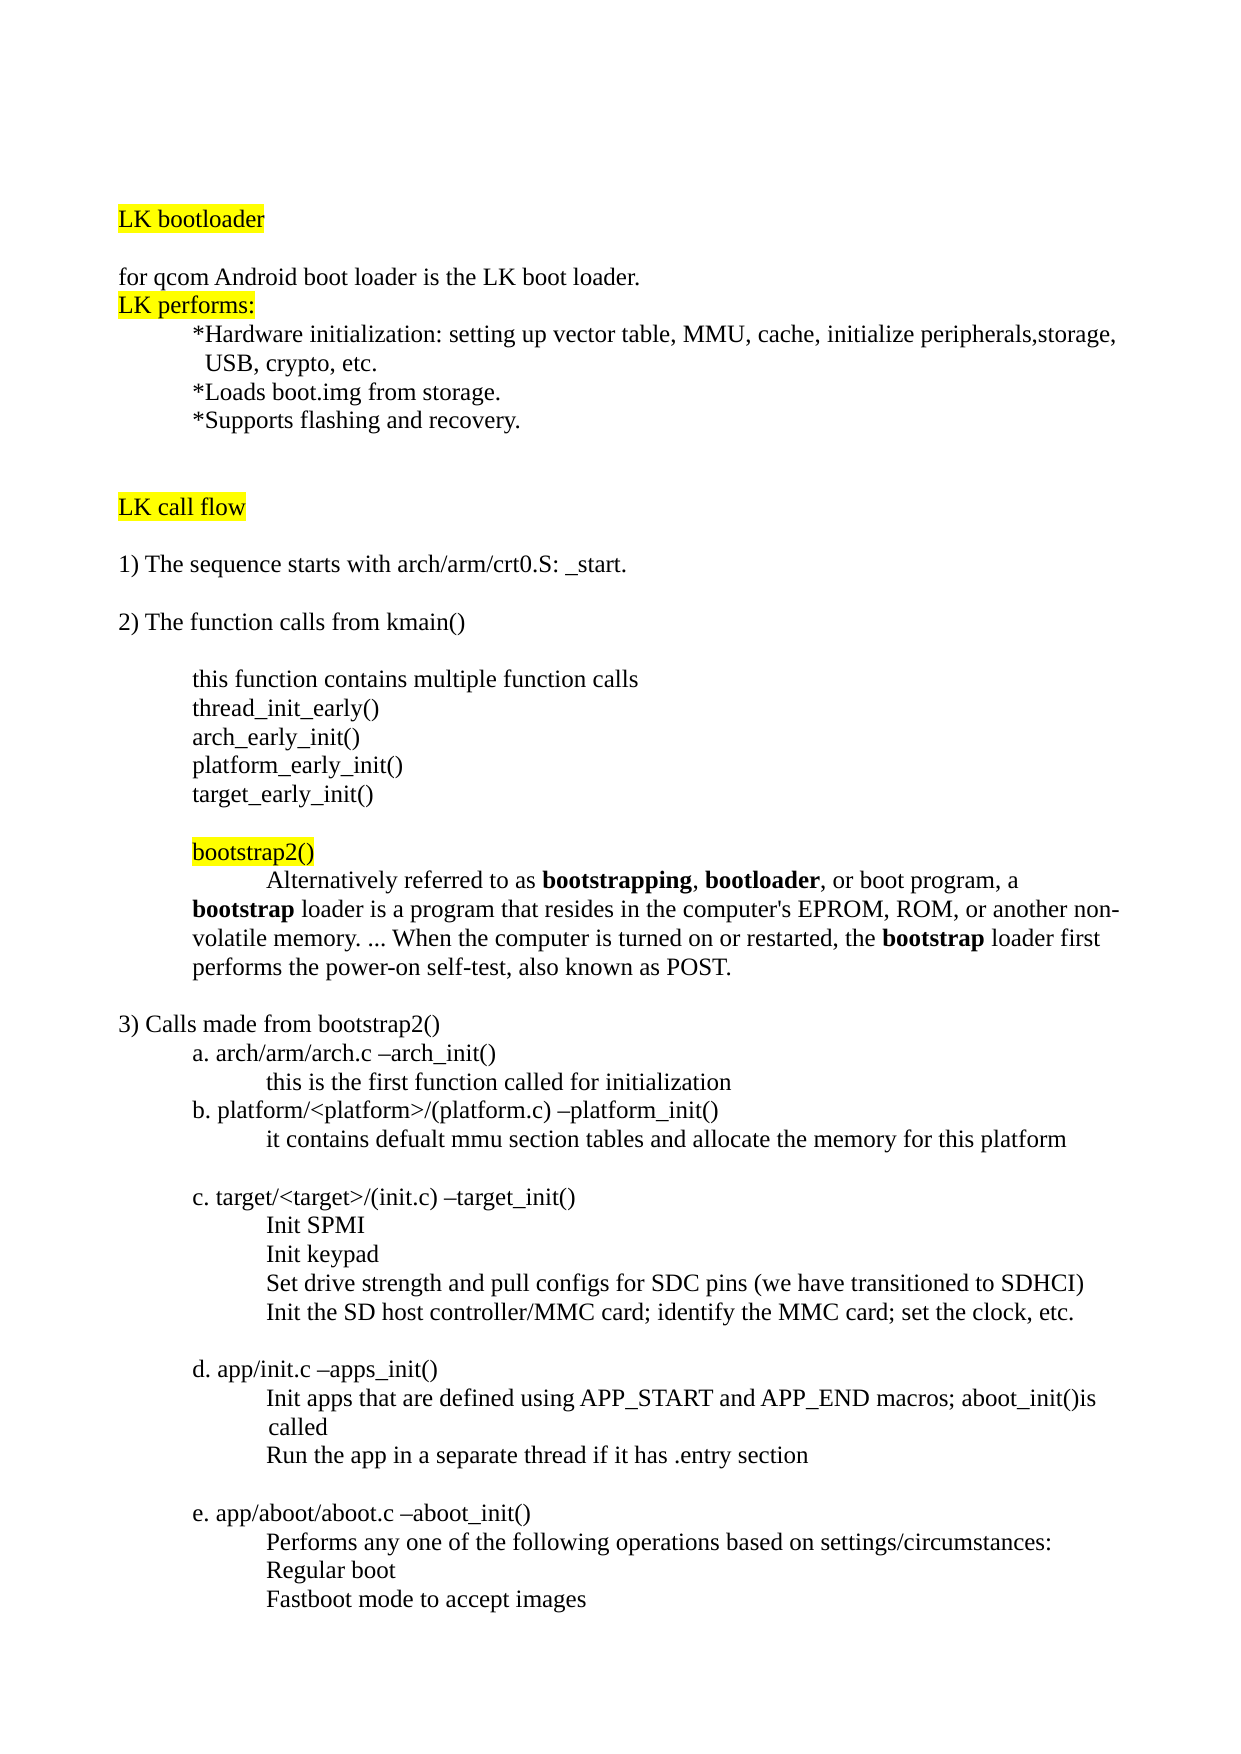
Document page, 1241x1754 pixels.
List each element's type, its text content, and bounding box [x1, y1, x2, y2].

text 2) The function calls from kmain() [118, 607, 1122, 636]
text arch_early_init() [118, 722, 1122, 751]
text LK performs: [118, 291, 1122, 319]
text *Hardware initialization: setting up vector table, MMU, cache, initialize peripherals,storage, USB, crypto, etc. [118, 319, 1122, 377]
text Set drive strength and pull configs for SDC pins (we have transitioned to SDHCI) [118, 1268, 1122, 1297]
text called [118, 1412, 1122, 1441]
text *Supports flashing and recovery. [118, 406, 1122, 434]
text it contains defualt mmu section tables and allocate the memory for this platform [118, 1124, 1122, 1153]
text d. app/init.c –apps_init() [118, 1354, 1122, 1383]
text bootstrap2() [118, 837, 1122, 866]
text *Loads boot.img from storage. [118, 377, 1122, 406]
text c. target/<target>/(init.c) –target_init() [118, 1182, 1122, 1211]
text Fastboot mode to accept images [118, 1584, 1122, 1613]
text b. platform/<platform>/(platform.c) –platform_init() [118, 1096, 1122, 1124]
text 3) Calls made from bootstrap2() [118, 1009, 1122, 1038]
text e. app/aboot/aboot.c –aboot_init() [118, 1498, 1122, 1527]
text a. arch/arm/arch.c –arch_init() [118, 1038, 1122, 1067]
text Regular boot [118, 1556, 1122, 1584]
text platform_early_init() [118, 751, 1122, 779]
text Init the SD host controller/MMC card; identify the MMC card; set the clock, etc. [118, 1297, 1122, 1326]
text Performs any one of the following operations based on settings/circumstances: [118, 1527, 1122, 1556]
text target_early_init() [118, 779, 1122, 808]
text Run the app in a separate thread if it has .entry section [118, 1441, 1122, 1469]
text Init SPMI [118, 1211, 1122, 1239]
text LK call flow [118, 492, 1122, 521]
text Init apps that are defined using APP_START and APP_END macros; aboot_init()is [118, 1383, 1122, 1412]
text Alternatively referred to as bootstrapping, bootloader, or boot program, a bootstrap loader is a program that resides in the computer's EPROM, ROM, or another non- volatile memory. ... When the computer is turned on or restarted, the bootstrap loader first performs the power-on self-test, also known as POST. [118, 866, 1122, 981]
text Init keypad [118, 1239, 1122, 1268]
text 1) The sequence starts with arch/arm/crt0.S: _start. [118, 549, 1122, 578]
text thread_init_early() [118, 693, 1122, 722]
text this is the first function called for initialization [118, 1067, 1122, 1096]
text LK bootloader [118, 204, 1122, 233]
text for qcom Android boot loader is the LK boot loader. [118, 262, 1122, 291]
text this function contains multiple function calls [118, 664, 1122, 693]
